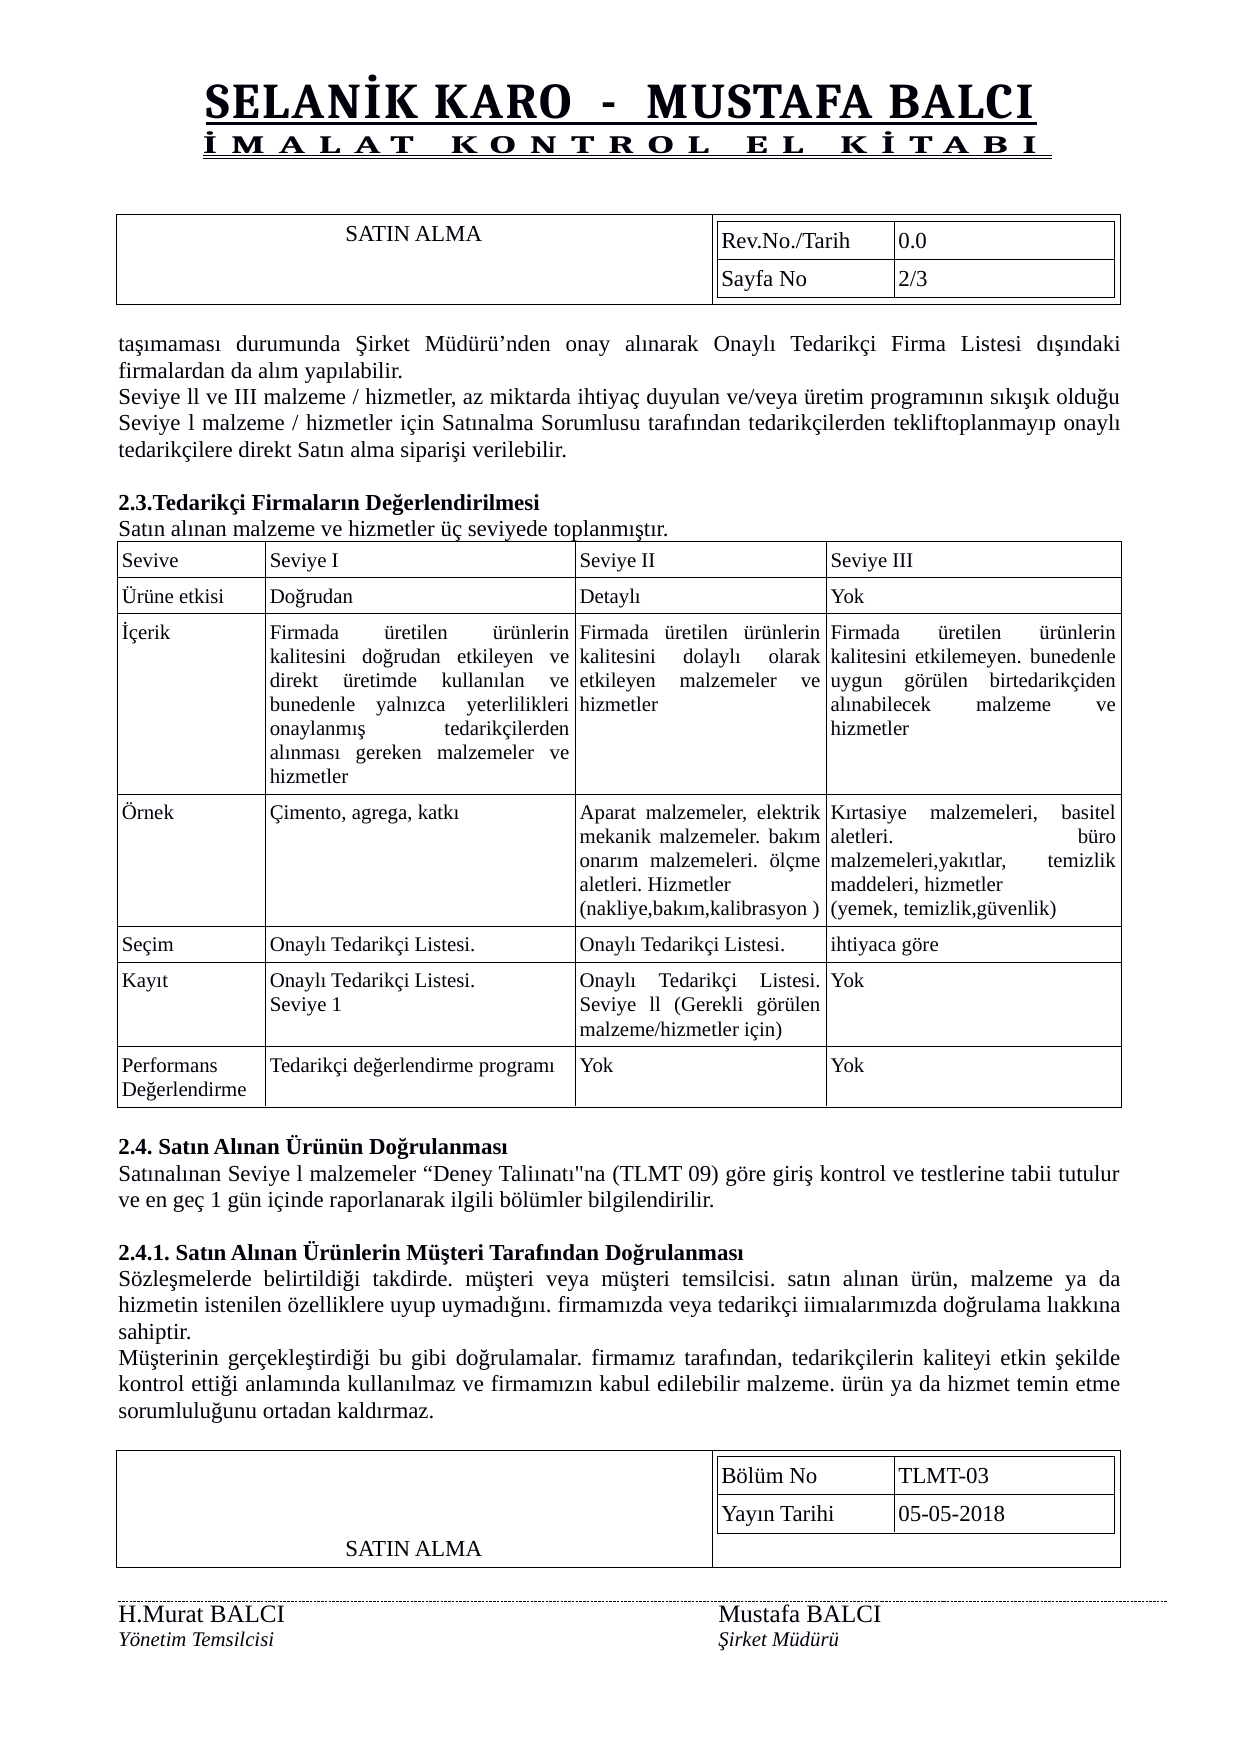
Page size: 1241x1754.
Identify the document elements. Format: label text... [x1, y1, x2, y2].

table_header SATIN ALMA [117, 215, 712, 303]
table_cell Seçim [118, 927, 265, 962]
table_cell Onaylı Tedarikçi Listesi. [576, 927, 826, 962]
table_cell ihtiyaca göre [827, 927, 1121, 962]
text Satınalınan Seviye l malzemeler “Deney Taliınatı"na (TLMT 09) göre giriş kontrol ve testlerine tabii tutulur ve en geç 1 gün içinde raporlanarak ilgili bölümler bilgilendirilir. [118, 1159, 1122, 1212]
table_cell Yok [576, 1047, 826, 1106]
table_cell İçerik [118, 614, 265, 794]
table_cell Firmada üretilen ürünlerin kalitesini doğrudan etkileyen ve direkt üretimde kullanılan ve bunedenle yalnızca yeterlilikleri onaylanmış tedarikçilerden alınması gereken malzemeler ve hizmetler [266, 614, 575, 794]
table_cell 05-05-2018 [895, 1495, 1114, 1532]
table_header Sevive [118, 542, 265, 577]
text Sözleşmelerde belirtildiği takdirde. müşteri veya müşteri temsilcisi. satın alınan ürün, malzeme ya da hizmetin istenilen özelliklere uyup uymadığını. firmamızda veya tedarikçi iimıalarımızda doğrulama lıakkına sahiptir. [118, 1265, 1122, 1344]
table_cell Sayfa No [718, 260, 894, 297]
table_cell Çimento, agrega, katkı [266, 795, 575, 926]
table_cell Kayıt [118, 963, 265, 1046]
table_header [713, 215, 1120, 303]
text Satın alınan malzeme ve hizmetler üç seviyede toplanmıştır. [118, 515, 1122, 541]
table_cell Doğrudan [266, 578, 575, 613]
table_header SATIN ALMA [117, 1451, 712, 1567]
table_header Seviye III [827, 542, 1121, 577]
table_header [713, 1451, 1120, 1567]
table_cell Firmada üretilen ürünlerin kalitesini dolaylı olarak etkileyen malzemeler ve hizmetler [576, 614, 826, 794]
table_cell Firmada üretilen ürünlerin kalitesini etkilemeyen. bunedenle uygun görülen birtedarikçiden alınabilecek malzeme ve hizmetler [827, 614, 1121, 794]
table_header Bölüm No [718, 1457, 894, 1494]
table_cell 2/3 [895, 260, 1114, 297]
text Müşterinin gerçekleştirdiği bu gibi doğrulamalar. firmamız tarafından, tedarikçilerin kaliteyi etkin şekilde kontrol ettiği anlamında kullanılmaz ve firmamızın kabul edilebilir malzeme. ürün ya da hizmet temin etme sorumluluğunu ortadan kaldırmaz. [118, 1344, 1122, 1423]
text taşımaması durumunda Şirket Müdürü’nden onay alınarak Onaylı Tedarikçi Firma Listesi dışındaki firmalardan da alım yapılabilir. [118, 330, 1122, 383]
table_header Seviye I [266, 542, 575, 577]
table_header TLMT-03 [895, 1457, 1114, 1494]
table_cell Aparat malzemeler, elektrik mekanik malzemeler. bakım onarım malzemeleri. ölçme aletleri. Hizmetler (nakliye,bakım,kalibrasyon ) [576, 795, 826, 926]
table_cell Ürüne etkisi [118, 578, 265, 613]
text 2.4. Satın Alınan Ürünün Doğrulanması [118, 1133, 1122, 1159]
table_cell Yok [827, 1047, 1121, 1106]
table_cell Onaylı Tedarikçi Listesi. Seviye 1 [266, 963, 575, 1046]
table_cell Tedarikçi değerlendirme programı [266, 1047, 575, 1106]
table_cell Detaylı [576, 578, 826, 613]
table_cell Yok [827, 963, 1121, 1046]
text 2.4.1. Satın Alınan Ürünlerin Müşteri Tarafından Doğrulanması [118, 1239, 1122, 1265]
table_cell Performans Değerlendirme [118, 1047, 265, 1106]
table_cell Yok [827, 578, 1121, 613]
table_cell Kırtasiye malzemeleri, basitel aletleri. büro malzemeleri,yakıtlar, temizlik maddeleri, hizmetler (yemek, temizlik,güvenlik) [827, 795, 1121, 926]
table_cell Onaylı Tedarikçi Listesi. Seviye ll (Gerekli görülen malzeme/hizmetler için) [576, 963, 826, 1046]
text 2.3.Tedarikçi Firmaların Değerlendirilmesi [118, 488, 1122, 515]
table_header Seviye II [576, 542, 826, 577]
table_cell 0.0 [895, 222, 1114, 259]
text Seviye ll ve III malzeme / hizmetler, az miktarda ihtiyaç duyulan ve/veya üretim programının sıkışık olduğu Seviye l malzeme / hizmetler için Satınalma Sorumlusu tarafından tedarikçilerden tekliftoplanmayıp onaylı tedarikçilere direkt Satın alma siparişi verilebilir. [118, 383, 1122, 462]
table_cell Rev.No./Tarih [718, 222, 894, 259]
table_cell Örnek [118, 795, 265, 926]
table_cell Onaylı Tedarikçi Listesi. [266, 927, 575, 962]
table_cell Yayın Tarihi [718, 1495, 894, 1532]
